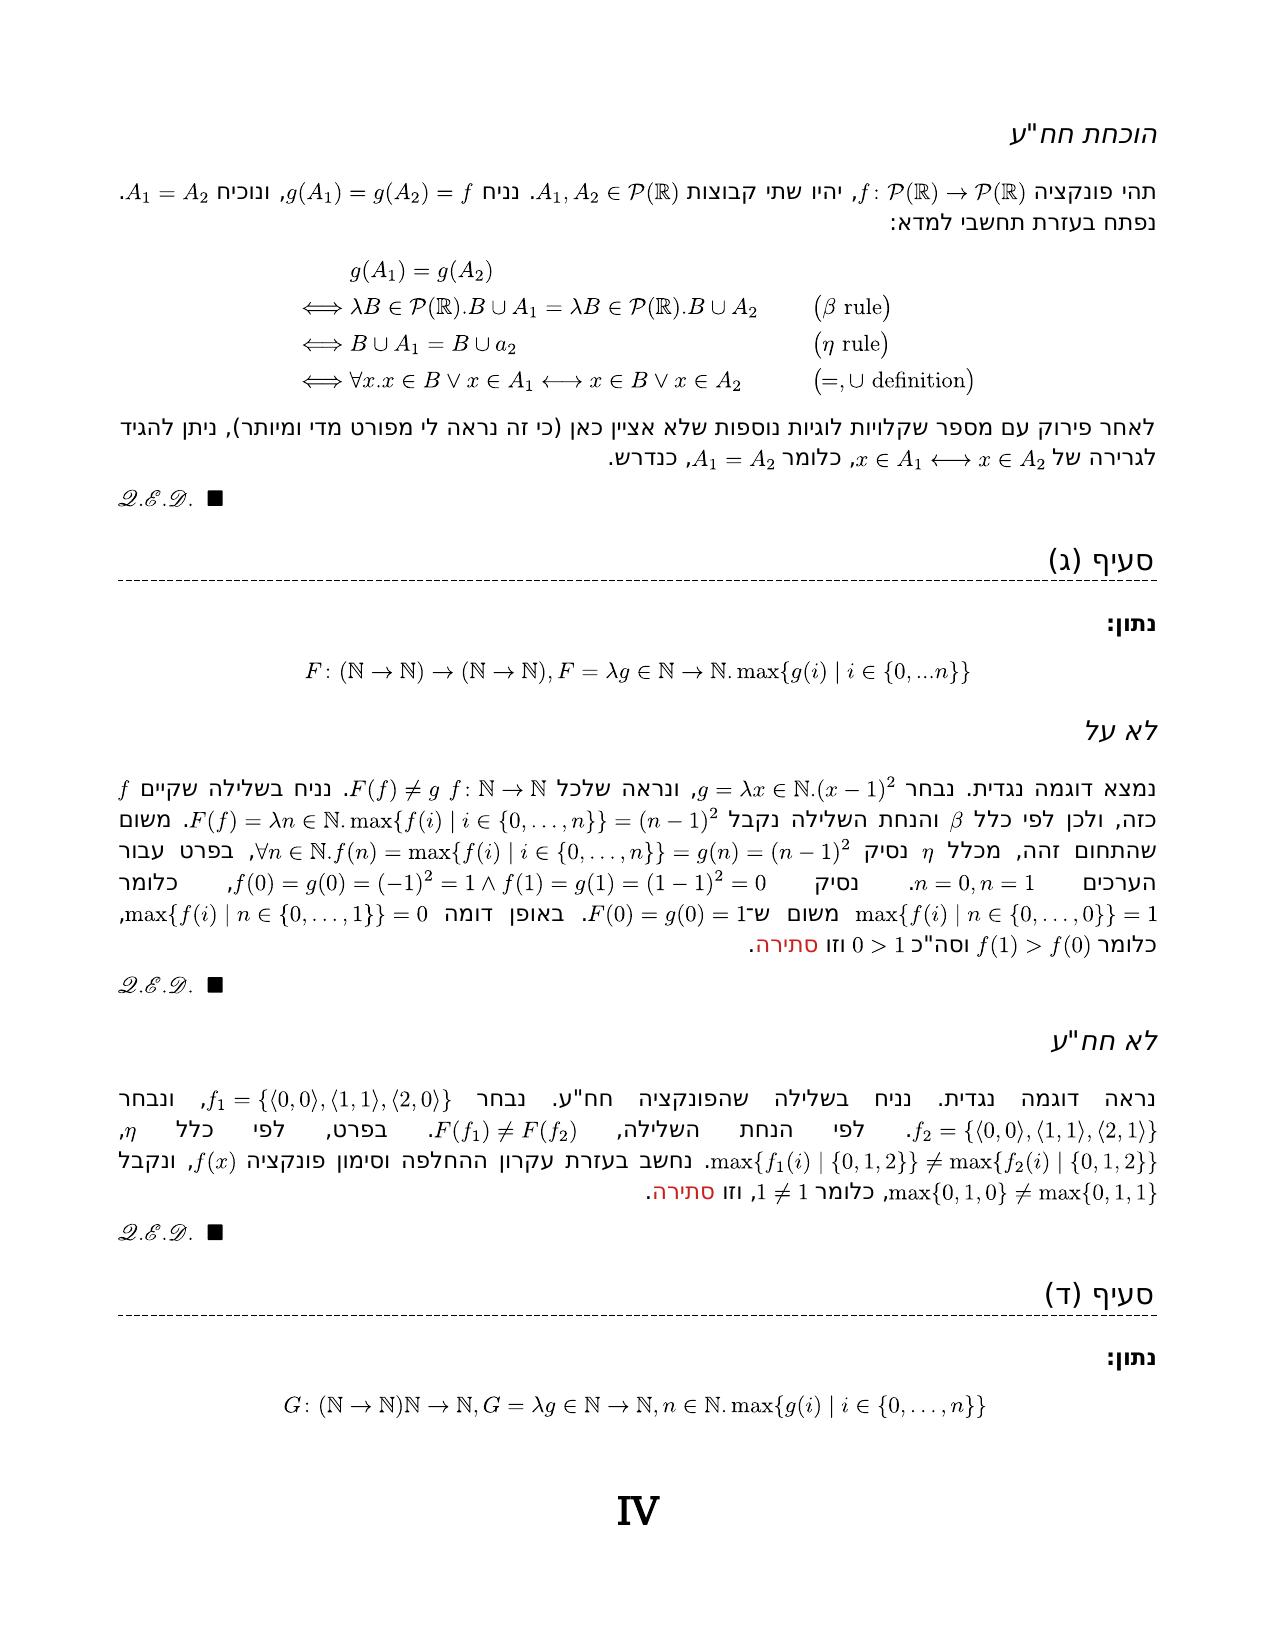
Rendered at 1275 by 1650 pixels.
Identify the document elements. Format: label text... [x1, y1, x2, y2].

text תהי פונקציה , יהיו שתי קבוצות . נניח , ונוכיח . נפתח בעזרת תחשבי למדא: [118, 178, 1157, 236]
text נתון: [118, 610, 1157, 637]
text נתון: [118, 1344, 1157, 1371]
subtitle סעיף (ד) [118, 1275, 1157, 1315]
subtitle הוכחת חח"ע [118, 118, 1157, 150]
text לאחר פירוק עם מספר שקלויות לוגיות נוספות שלא אציין כאן (כי זה נראה לי מפורט מדי ומיותר), ניתן להגיד לגרירה של , כלומר , כנדרש. [118, 414, 1157, 471]
text נראה דוגמה נגדית. נניח בשלילה שהפונקציה חח"ע. נבחר , ונבחר . לפי הנחת השלילה, . בפרט, לפי כלל , . נחשב בעזרת עקרון ההחלפה וסימון פונקציה , ונקבל , כלומר , וזו סתירה. [118, 1085, 1157, 1205]
subtitle סעיף (ג) [118, 541, 1157, 581]
text נמצא דוגמה נגדית. נבחר , ונראה שלכל . נניח בשלילה שקיים כזה, ולכן לפי כלל והנחת השלילה נקבל . משום שהתחום זהה, מכלל נסיק , בפרט עבור הערכים . נסיק , כלומר משום ש־. באופן דומה , כלומר וסה"כ וזו סתירה. [118, 775, 1157, 958]
subtitle לא חח"ע [118, 1025, 1157, 1057]
subtitle לא על [118, 715, 1157, 747]
